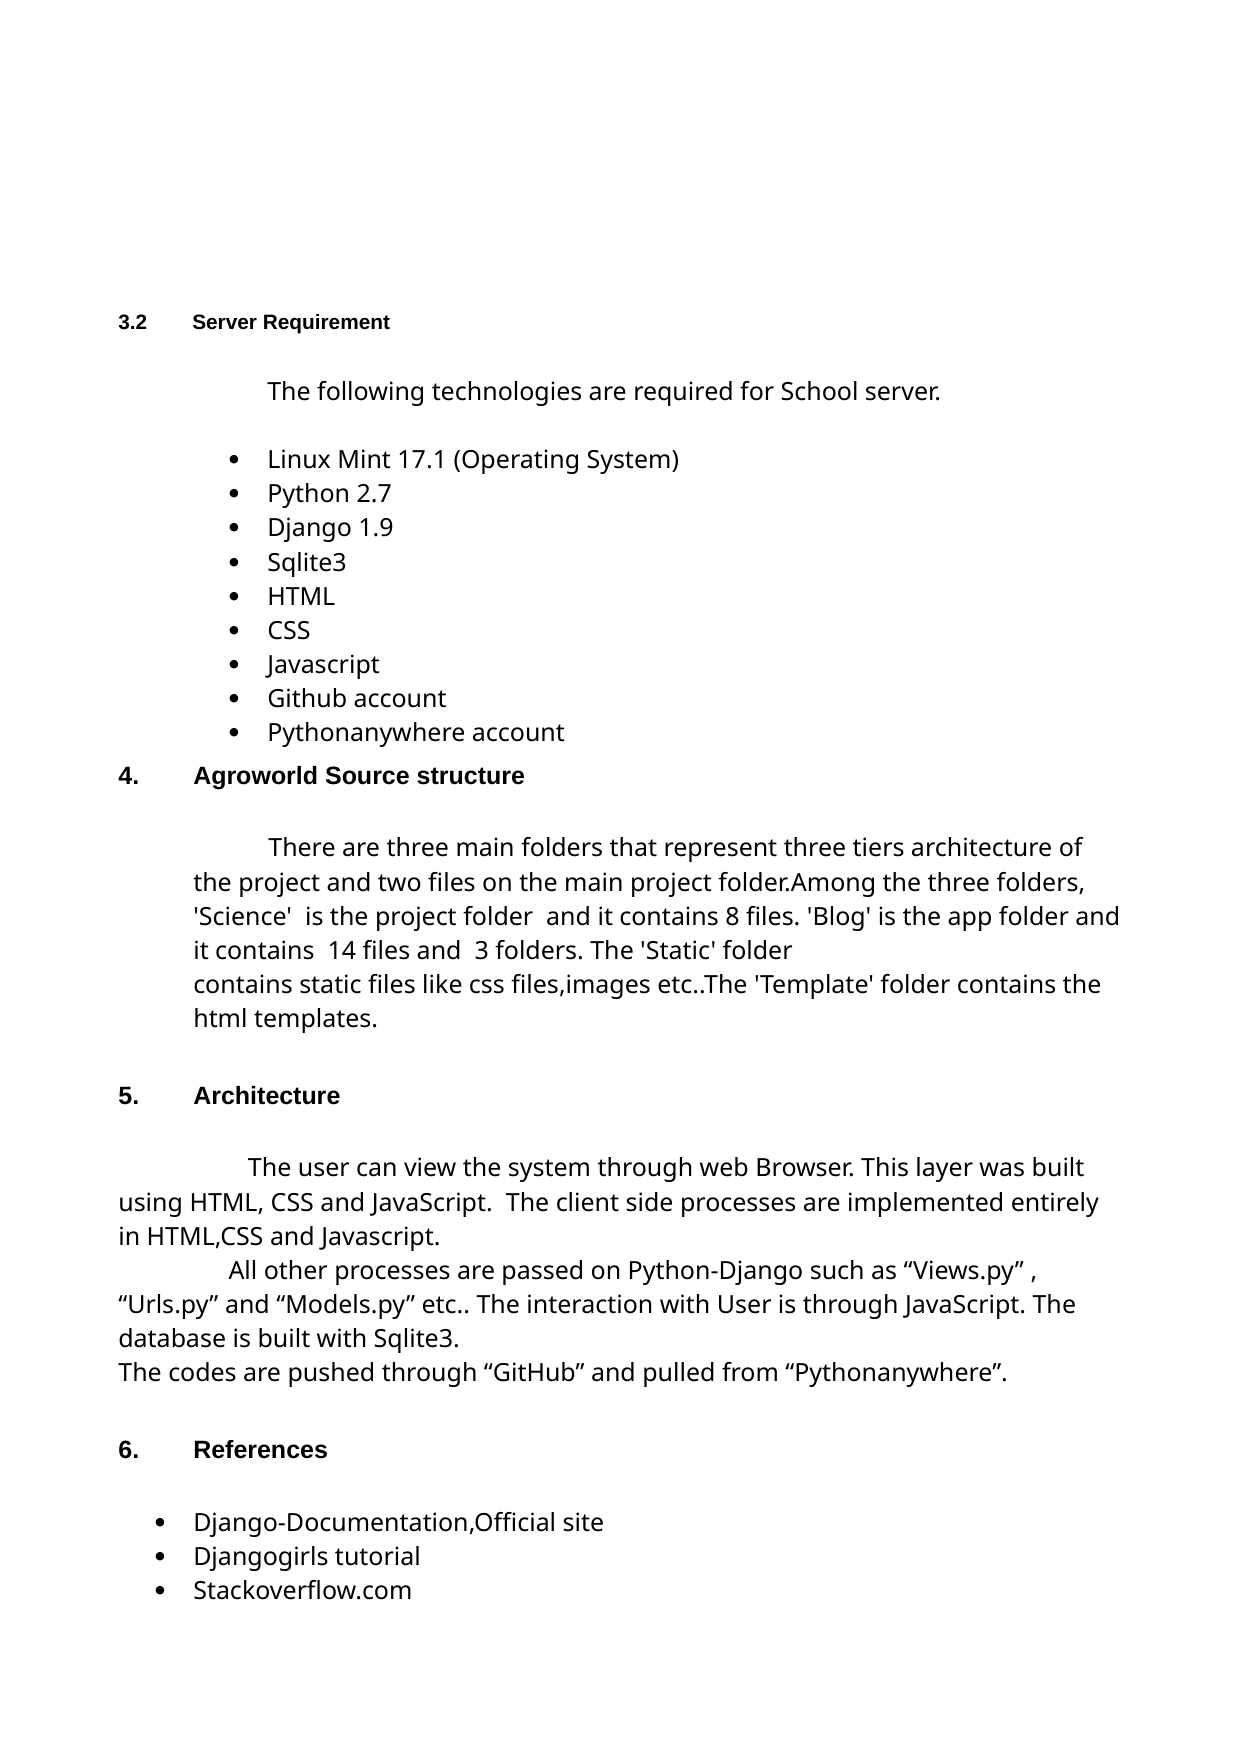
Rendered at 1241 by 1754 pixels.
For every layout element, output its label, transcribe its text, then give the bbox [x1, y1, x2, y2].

subtitle References [118, 1435, 1122, 1464]
list Javascript [229, 646, 1122, 680]
text The following technologies are required for School server. [228, 374, 1122, 408]
text The codes are pushed through “GitHub” and pulled from “Pythonanywhere”. [118, 1354, 1122, 1388]
list Django-Documentation,Official site [156, 1504, 1122, 1538]
text The user can view the system through web Browser. This layer was built using HTML, CSS and JavaScript. The client side processes are implemented entirely in HTML,CSS and Javascript. [118, 1150, 1122, 1252]
text All other processes are passed on Python-Django such as “Views.py” , “Urls.py” and “Models.py” etc.. The interaction with User is through JavaScript. The database is built with Sqlite3. [118, 1252, 1122, 1354]
subtitle Server Requirement [118, 309, 1122, 333]
list Github account [229, 680, 1122, 714]
list Djangogirls tutorial [156, 1538, 1122, 1572]
list Linux Mint 17.1 (Operating System) [229, 442, 1122, 476]
list Python 2.7 [229, 476, 1122, 510]
text contains static files like css files,images etc..The 'Template' folder contains the html templates. [193, 966, 1122, 1034]
list CSS [229, 612, 1122, 646]
list Sqlite3 [229, 544, 1122, 578]
subtitle Architecture [118, 1081, 1122, 1110]
list Django 1.9 [229, 510, 1122, 544]
list Stackoverflow.com [156, 1572, 1122, 1606]
list Pythonanywhere account [229, 714, 1122, 748]
subtitle Agroworld Source structure [118, 761, 1122, 790]
text There are three main folders that represent three tiers architecture of the project and two files on the main project folder.Among the three folders, 'Science' is the project folder and it contains 8 files. 'Blog' is the app folder and it contains 14 files and 3 folders. The 'Static' folder [193, 830, 1122, 966]
list HTML [229, 578, 1122, 612]
